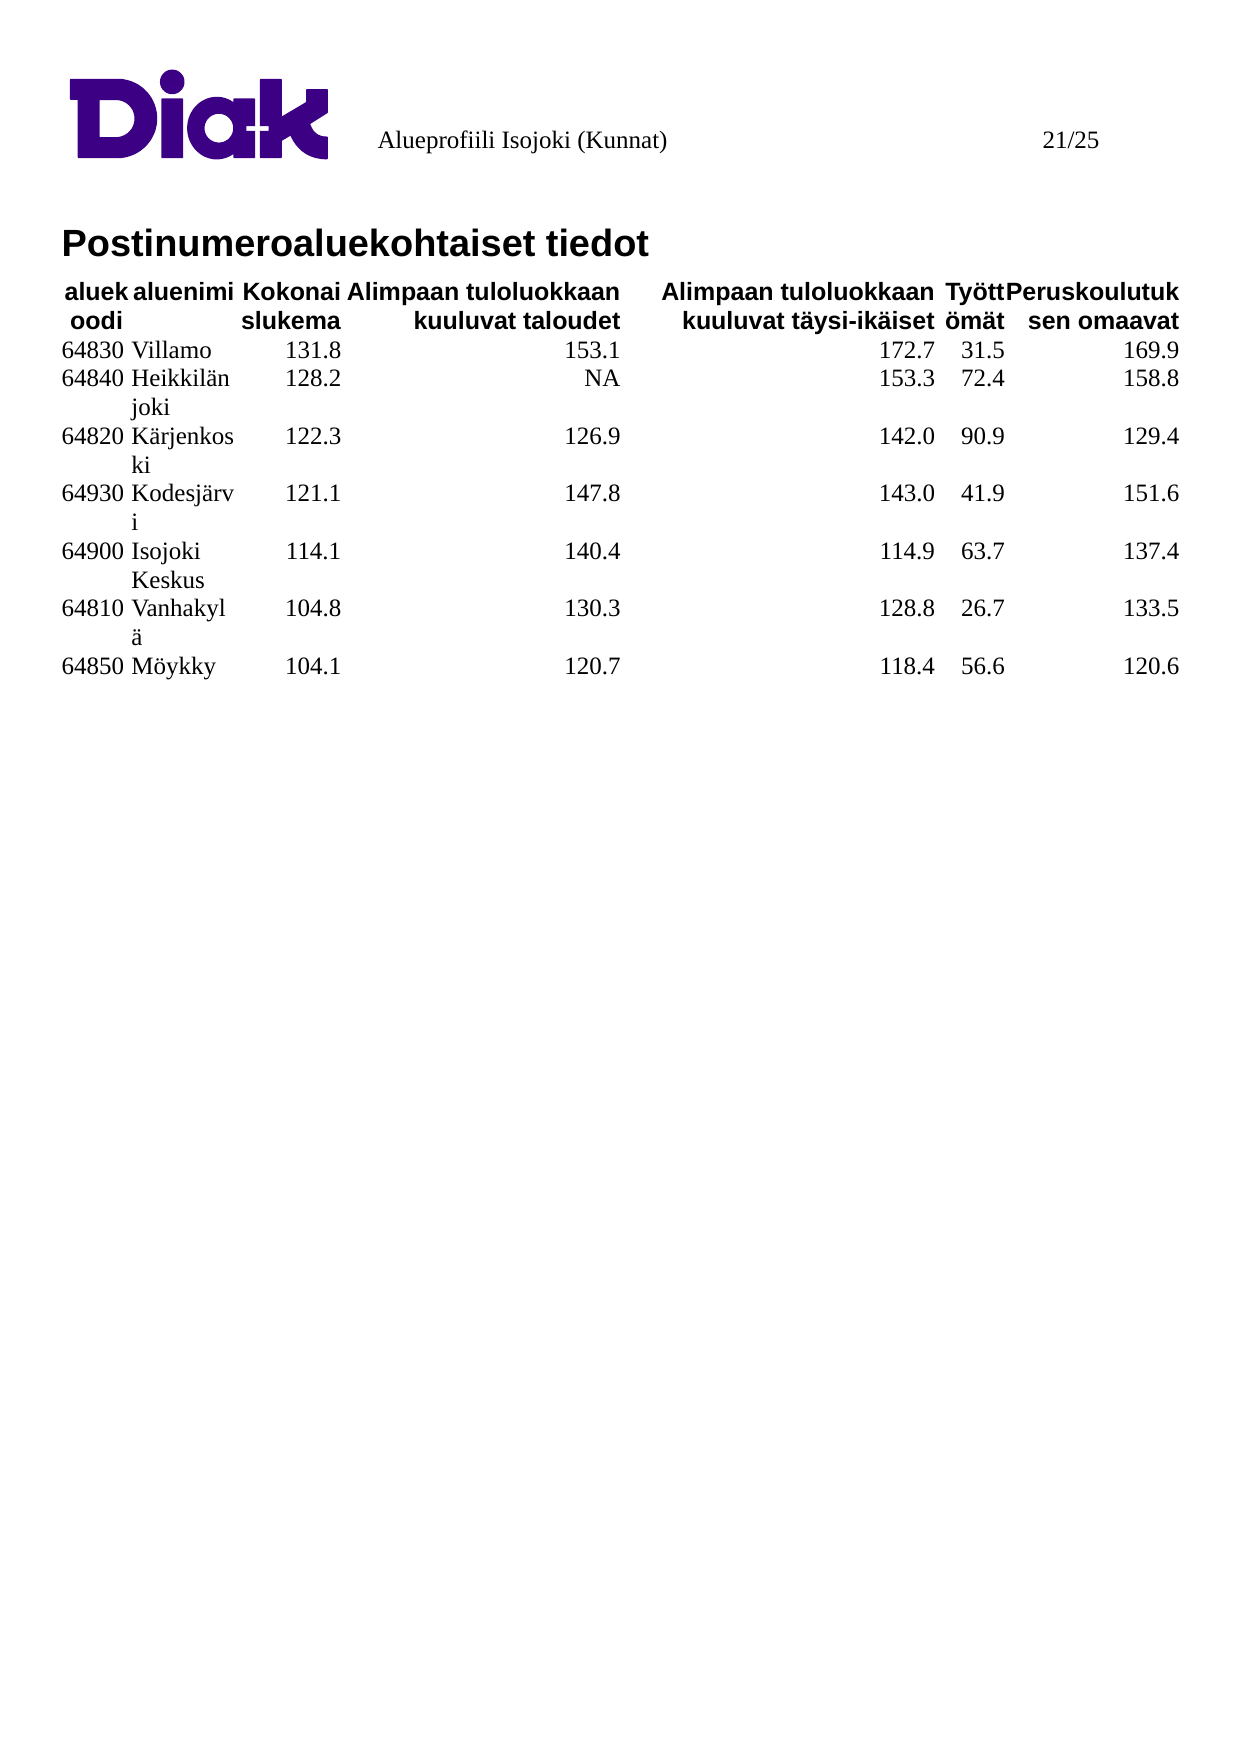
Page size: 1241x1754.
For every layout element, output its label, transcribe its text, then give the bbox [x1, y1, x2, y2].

table_cell 104.8 [236, 594, 341, 651]
table_cell 133.5 [1004, 594, 1179, 651]
table_cell 63.7 [935, 536, 1004, 593]
table_cell 64840 [61, 364, 131, 421]
table_cell 140.4 [341, 536, 620, 593]
table_cell 64820 [61, 421, 131, 478]
table_cell Möykky [131, 651, 236, 680]
table_cell 128.2 [236, 364, 341, 421]
table_cell 64830 [61, 335, 131, 363]
table_cell 169.9 [1004, 335, 1179, 363]
table_cell NA [341, 364, 620, 421]
table_header aluenimi [131, 277, 236, 335]
table_cell 131.8 [236, 335, 341, 363]
table_cell 26.7 [935, 594, 1004, 651]
table_cell 153.1 [341, 335, 620, 363]
table_header Peruskoulutuksen omaavat [1004, 277, 1179, 335]
table_cell 118.4 [620, 651, 934, 680]
table_cell 114.9 [620, 536, 934, 593]
table_cell 128.8 [620, 594, 934, 651]
table_cell 120.6 [1004, 651, 1179, 680]
table_cell Vanhakylä [131, 594, 236, 651]
table_cell 151.6 [1004, 479, 1179, 536]
table_cell 64810 [61, 594, 131, 651]
table_header Alimpaan tuloluokkaan kuuluvat taloudet [341, 277, 620, 335]
table_cell 153.3 [620, 364, 934, 421]
table_cell 41.9 [935, 479, 1004, 536]
table_cell 142.0 [620, 421, 934, 478]
table_cell 64930 [61, 479, 131, 536]
table_cell 114.1 [236, 536, 341, 593]
table_cell 64850 [61, 651, 131, 680]
table_cell Villamo [131, 335, 236, 363]
table_header aluekoodi [61, 277, 131, 335]
table_cell 64900 [61, 536, 131, 593]
table_header Työttömät [935, 277, 1004, 335]
table_header Kokonaislukema [236, 277, 341, 335]
table_cell 104.1 [236, 651, 341, 680]
table_cell 158.8 [1004, 364, 1179, 421]
table_cell 130.3 [341, 594, 620, 651]
table_cell 126.9 [341, 421, 620, 478]
table_cell 90.9 [935, 421, 1004, 478]
table_cell 172.7 [620, 335, 934, 363]
table_cell Kärjenkoski [131, 421, 236, 478]
table_cell 56.6 [935, 651, 1004, 680]
table_cell 129.4 [1004, 421, 1179, 478]
table_cell Kodesjärvi [131, 479, 236, 536]
table_cell 72.4 [935, 364, 1004, 421]
table_cell 121.1 [236, 479, 341, 536]
table_cell 137.4 [1004, 536, 1179, 593]
table_cell 120.7 [341, 651, 620, 680]
table_cell Isojoki Keskus [131, 536, 236, 593]
table_cell 31.5 [935, 335, 1004, 363]
table_cell 147.8 [341, 479, 620, 536]
table_header Alimpaan tuloluokkaan kuuluvat täysi-ikäiset [620, 277, 934, 335]
table_cell 143.0 [620, 479, 934, 536]
table_cell 122.3 [236, 421, 341, 478]
table_cell Heikkilänjoki [131, 364, 236, 421]
subtitle Postinumeroaluekohtaiset tiedot [61, 221, 1179, 265]
